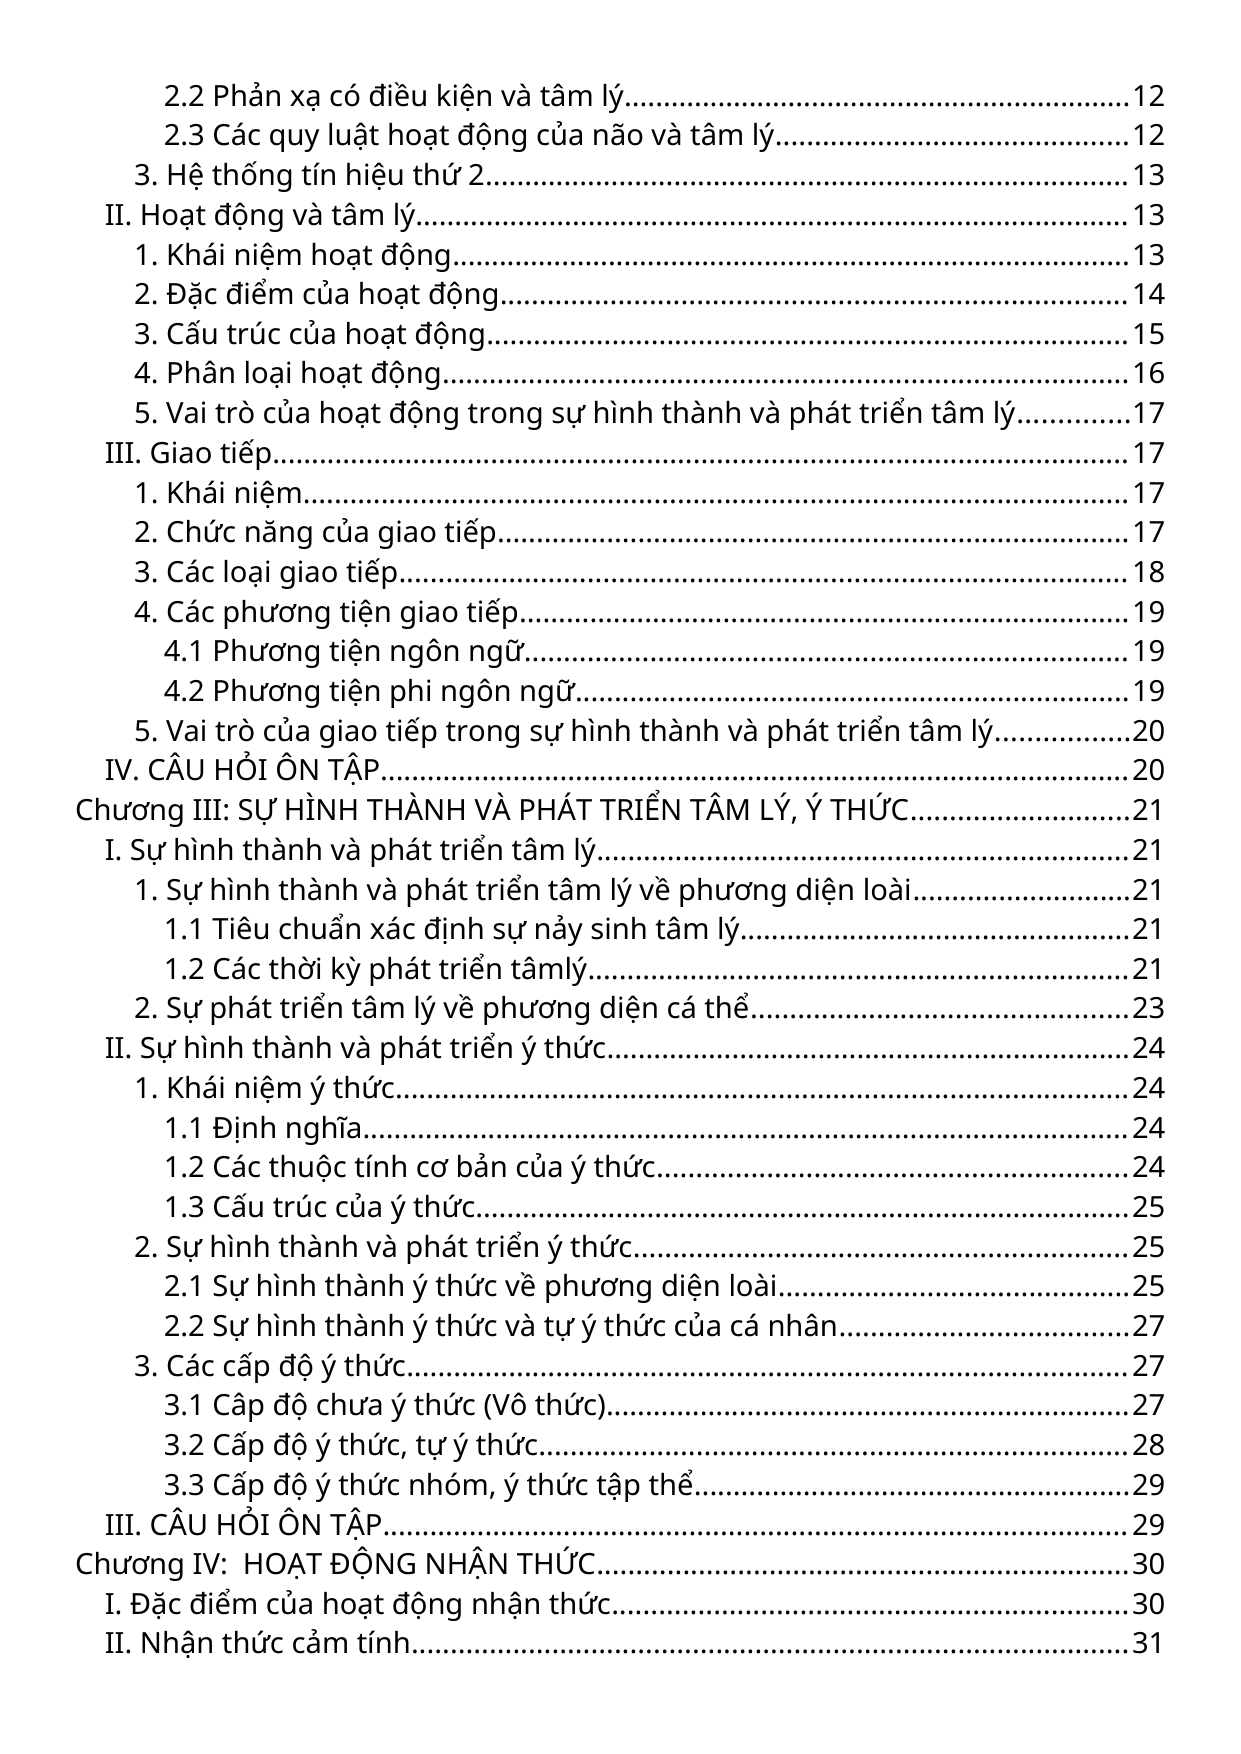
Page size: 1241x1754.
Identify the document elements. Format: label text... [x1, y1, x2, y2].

text 2. Chức năng của giao tiếp 17 [134, 512, 1165, 551]
text 4. Các phương tiện giao tiếp 19 [134, 591, 1165, 631]
text I. Đặc điểm của hoạt động nhận thức 30 [104, 1583, 1165, 1623]
text 3. Các loại giao tiếp 18 [134, 551, 1165, 591]
text 3. Các cấp độ ý thức 27 [134, 1345, 1165, 1385]
text II. Nhận thức cảm tính 31 [104, 1623, 1165, 1662]
text 1. Khái niệm hoạt động 13 [134, 234, 1165, 273]
text 5. Vai trò của hoạt động trong sự hình thành và phát triển tâm lý 17 [134, 392, 1165, 432]
text II. Hoạt động và tâm lý 13 [104, 194, 1165, 234]
text 2. Sự phát triển tâm lý về phương diện cá thể 23 [134, 988, 1165, 1027]
text III. CÂU HỎI ÔN TẬP 29 [104, 1504, 1165, 1543]
text 4.1 Phương tiện ngôn ngữ 19 [163, 631, 1165, 670]
text 2. Đặc điểm của hoạt động 14 [134, 273, 1165, 313]
text 2.2 Phản xạ có điều kiện và tâm lý 12 [163, 75, 1165, 115]
text 2.1 Sự hình thành ý thức về phương diện loài 25 [163, 1266, 1165, 1305]
text 2. Sự hình thành và phát triển ý thức 25 [134, 1226, 1165, 1266]
text 5. Vai trò của giao tiếp trong sự hình thành và phát triển tâm lý 20 [134, 710, 1165, 750]
text Chương III: SỰ HÌNH THÀNH VÀ PHÁT TRIỂN TÂM LÝ, Ý THỨC 21 [75, 789, 1165, 829]
text 4.2 Phương tiện phi ngôn ngữ 19 [163, 670, 1165, 710]
text 1. Sự hình thành và phát triển tâm lý về phương diện loài 21 [134, 869, 1165, 908]
text 1.2 Các thuộc tính cơ bản của ý thức 24 [163, 1147, 1165, 1186]
text I. Sự hình thành và phát triển tâm lý 21 [104, 829, 1165, 869]
text IV. CÂU HỎI ÔN TẬP 20 [104, 750, 1165, 789]
text 3.3 Cấp độ ý thức nhóm, ý thức tập thể 29 [163, 1464, 1165, 1504]
text 1. Khái niệm 17 [134, 472, 1165, 512]
text 3.1 Câp độ chưa ý thức (Vô thức) 27 [163, 1385, 1165, 1424]
text 3. Cấu trúc của hoạt động 15 [134, 313, 1165, 353]
text 2.3 Các quy luật hoạt động của não và tâm lý 12 [163, 115, 1165, 154]
text 2.2 Sự hình thành ý thức và tự ý thức của cá nhân 27 [163, 1305, 1165, 1345]
text 1.1 Định nghĩa 24 [163, 1107, 1165, 1147]
text 1. Khái niệm ý thức 24 [134, 1067, 1165, 1107]
text II. Sự hình thành và phát triển ý thức 24 [104, 1027, 1165, 1067]
text III. Giao tiếp 17 [104, 432, 1165, 472]
text 1.1 Tiêu chuẩn xác định sự nảy sinh tâm lý 21 [163, 908, 1165, 948]
text Chương IV: HOẠT ĐỘNG NHẬN THỨC 30 [75, 1543, 1165, 1583]
text 3. Hệ thống tín hiệu thứ 2 13 [134, 154, 1165, 194]
text 4. Phân loại hoạt động 16 [134, 353, 1165, 392]
text 3.2 Cấp độ ý thức, tự ý thức 28 [163, 1424, 1165, 1464]
text 1.2 Các thời kỳ phát triển tâmlý 21 [163, 948, 1165, 988]
text 1.3 Cấu trúc của ý thức 25 [163, 1186, 1165, 1226]
